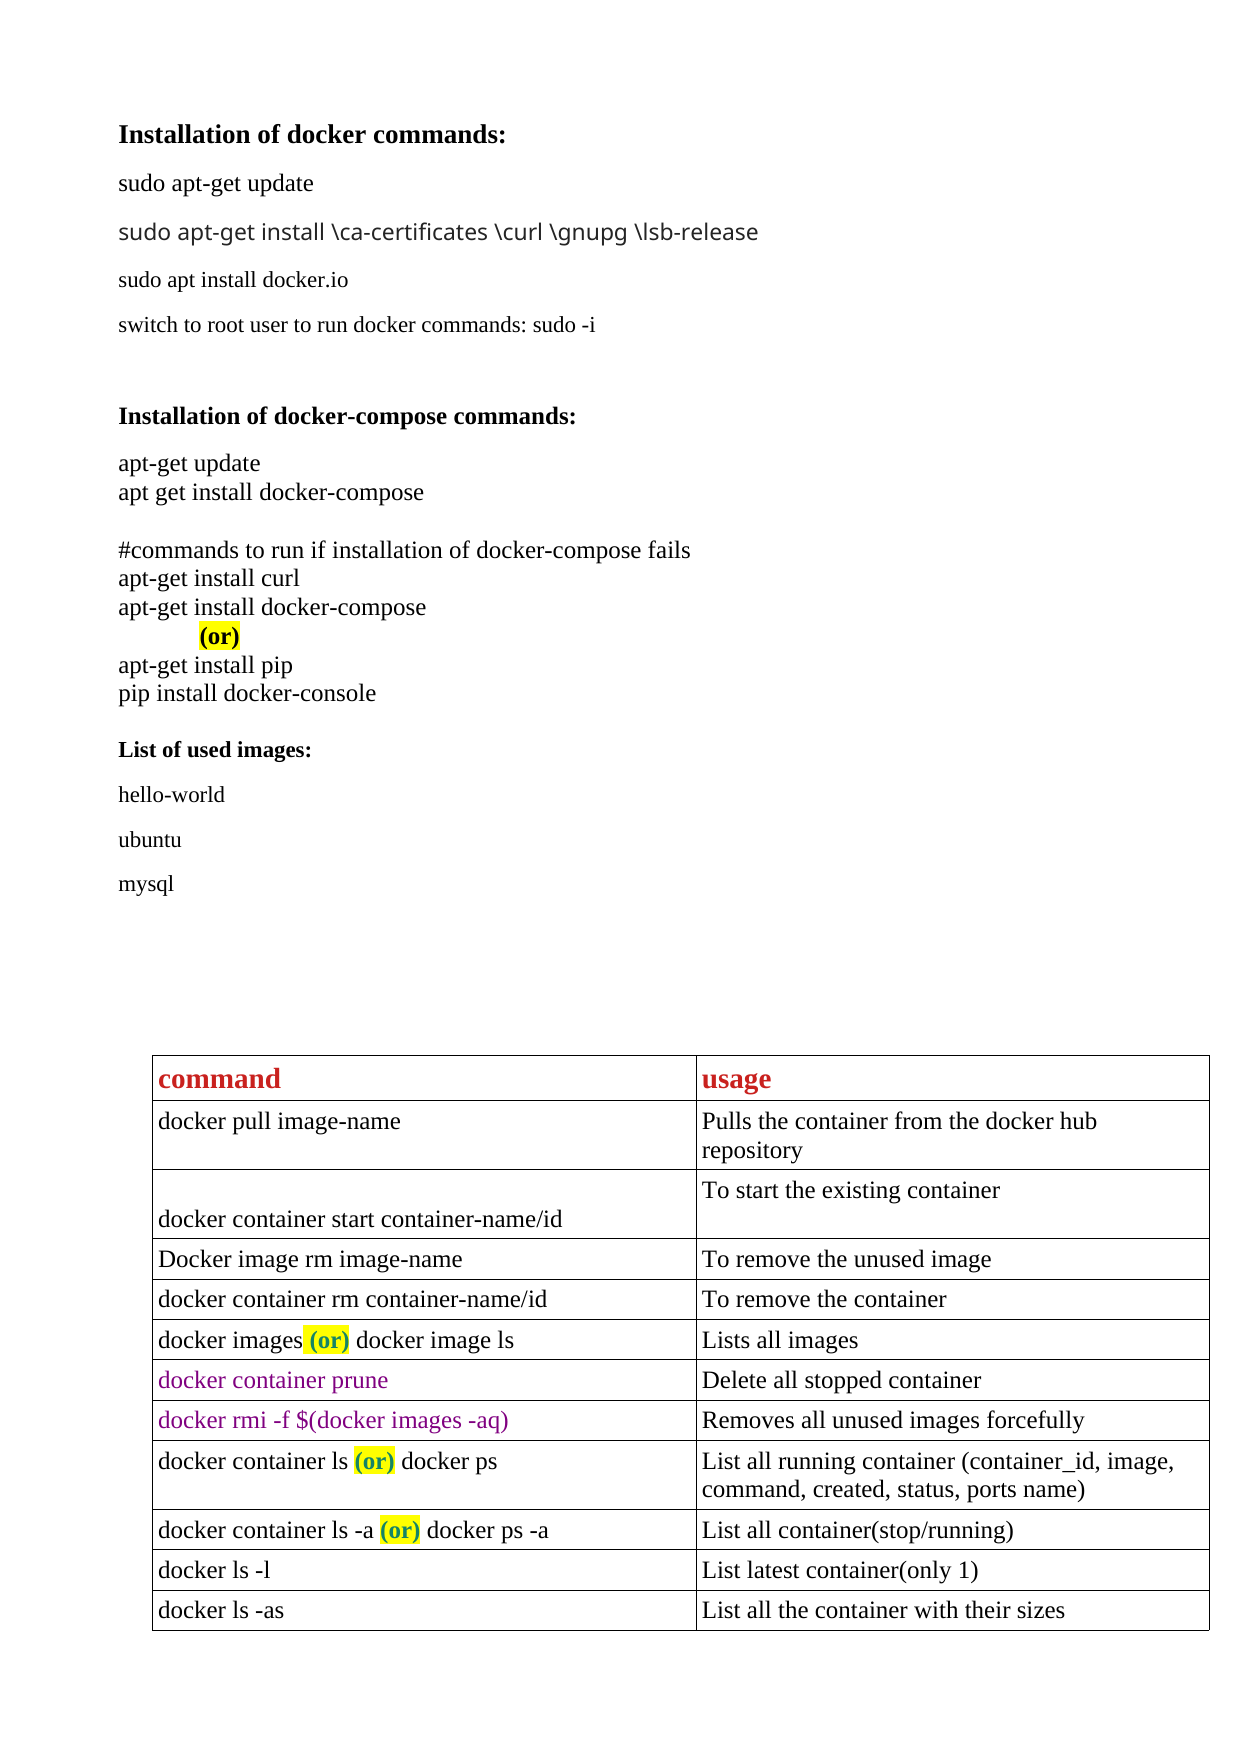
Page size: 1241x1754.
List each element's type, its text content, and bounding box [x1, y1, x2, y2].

table_cell docker container rm container-name/id [153, 1280, 696, 1319]
text sudo apt install docker.io [118, 267, 1122, 293]
table_cell List latest container(only 1) [697, 1550, 1209, 1590]
text apt-get update [118, 448, 1122, 477]
table_header usage [697, 1056, 1209, 1100]
table_cell docker pull image-name [153, 1101, 696, 1169]
table_cell To remove the unused image [697, 1239, 1209, 1279]
table_cell To start the existing container [697, 1170, 1209, 1238]
text switch to root user to run docker commands: sudo -i [118, 311, 1122, 338]
table_cell docker container ls (or) docker ps [153, 1441, 696, 1509]
table_cell Docker image rm image-name [153, 1239, 696, 1279]
table_cell Lists all images [697, 1320, 1209, 1359]
table_cell Pulls the container from the docker hub repository [697, 1101, 1209, 1169]
table_cell docker container prune [153, 1360, 696, 1400]
table_header command [153, 1056, 696, 1100]
text hello-world [118, 781, 1122, 807]
table_cell docker ls -as [153, 1591, 696, 1630]
text (or) [118, 621, 1122, 650]
table_cell docker images (or) docker image ls [153, 1320, 696, 1359]
text apt-get install docker-compose [118, 592, 1122, 621]
text Installation of docker-compose commands: [118, 401, 1122, 430]
text apt-get install pip [118, 650, 1122, 678]
text mysql [118, 870, 1122, 897]
text sudo apt-get install \ca-certificates \curl \gnupg \lsb-release [118, 216, 1122, 247]
text pip install docker-console [118, 678, 1122, 707]
table_cell Removes all unused images forcefully [697, 1401, 1209, 1440]
text sudo apt-get update [118, 168, 1122, 197]
text ubuntu [118, 826, 1122, 852]
table_cell List all container(stop/running) [697, 1510, 1209, 1549]
table_cell docker container ls -a (or) docker ps -a [153, 1510, 696, 1549]
table_cell List all the container with their sizes [697, 1591, 1209, 1630]
table_cell Delete all stopped container [697, 1360, 1209, 1400]
text apt-get install curl [118, 563, 1122, 592]
text Installation of docker commands: [118, 118, 1122, 149]
table_cell docker container start container-name/id [153, 1170, 696, 1238]
text #commands to run if installation of docker-compose fails [118, 535, 1122, 563]
text apt get install docker-compose [118, 477, 1122, 506]
table_cell docker rmi -f $(docker images -aq) [153, 1401, 696, 1440]
table_cell To remove the container [697, 1280, 1209, 1319]
text List of used images: [118, 736, 1122, 762]
table_cell docker ls -l [153, 1550, 696, 1590]
table_cell List all running container (container_id, image, command, created, status, ports name) [697, 1441, 1209, 1509]
